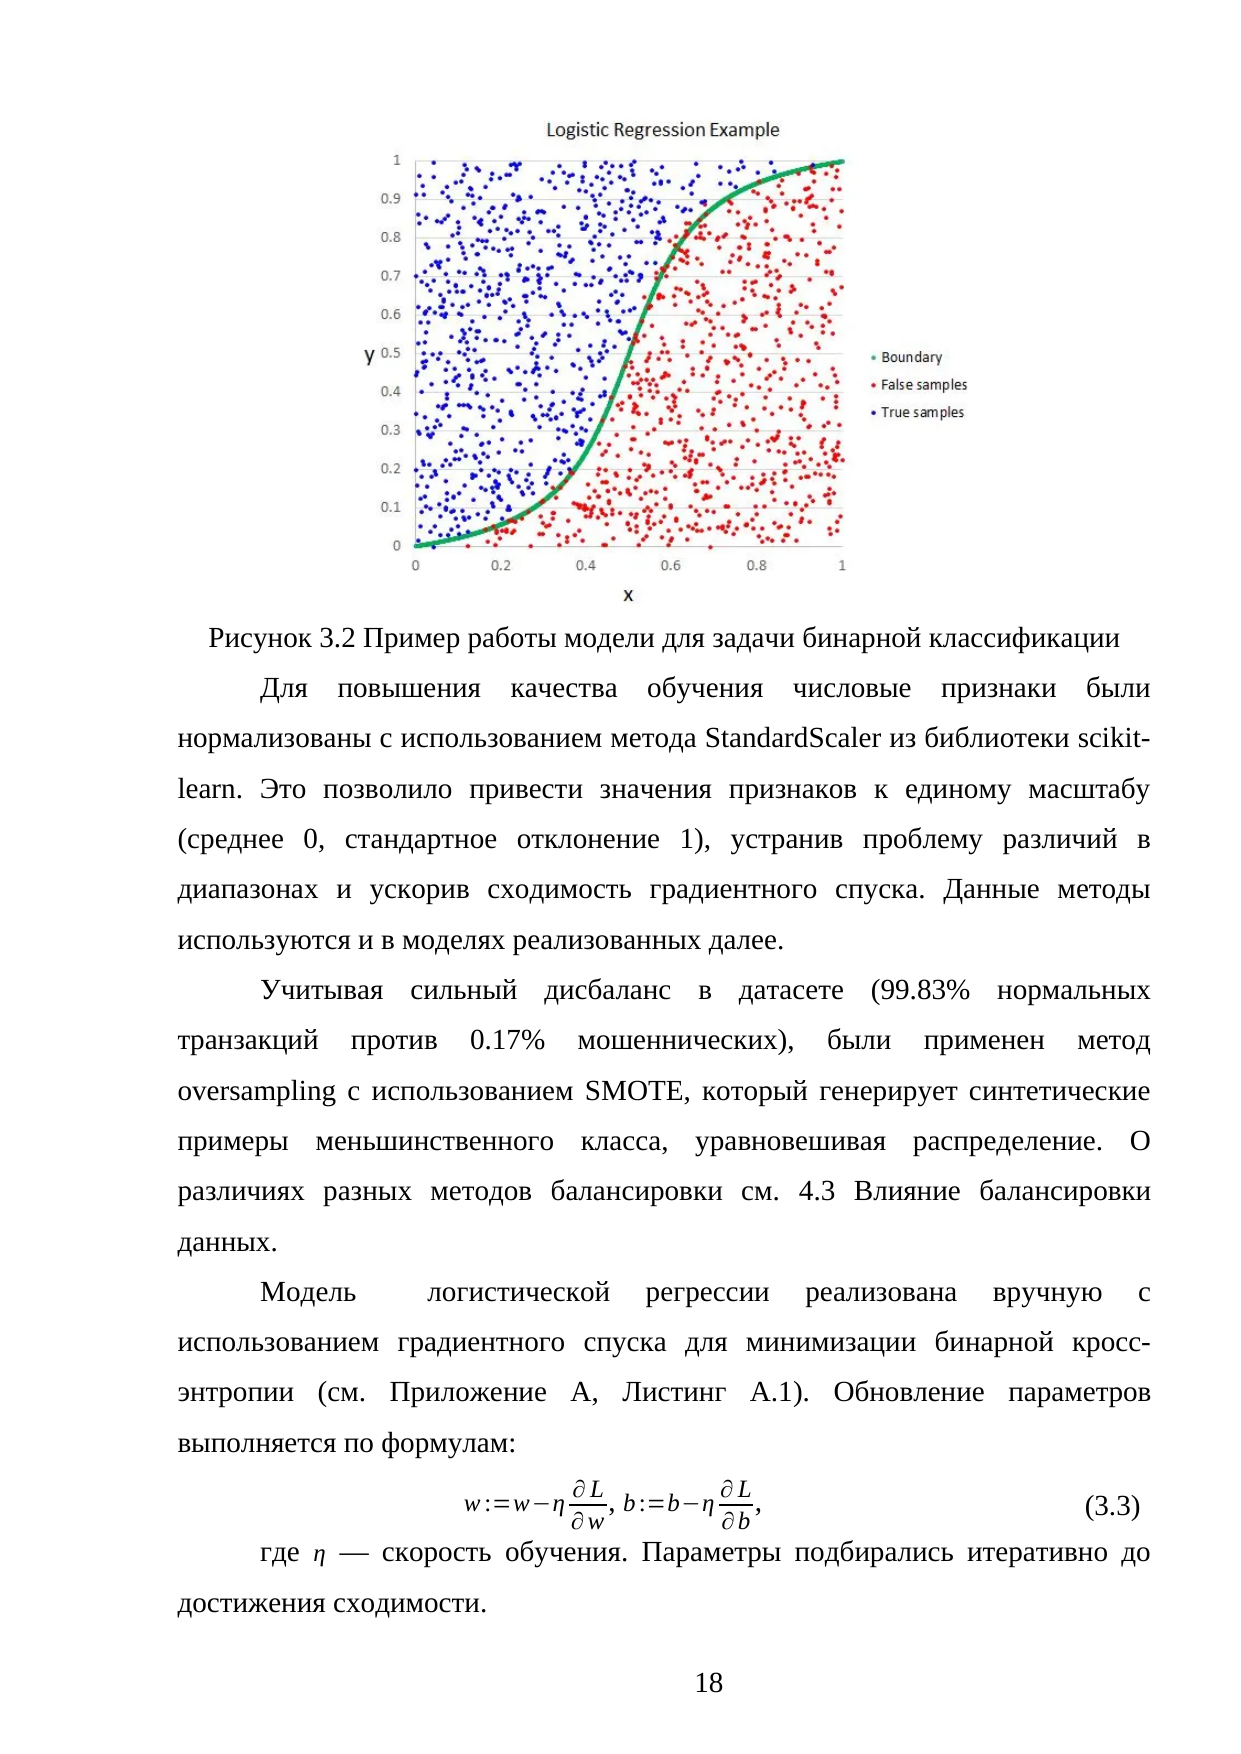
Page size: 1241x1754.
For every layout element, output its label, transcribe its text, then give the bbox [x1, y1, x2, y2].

table_header (3.3) [1048, 1475, 1152, 1534]
text Рисунок 3.2 Пример работы модели для задачи бинарной классификации [177, 620, 1152, 653]
text где — скорость обучения. Параметры подбирались итеративно до достижения сходимости. [177, 1534, 1152, 1618]
picture [361, 118, 968, 604]
text Учитывая сильный дисбаланс в датасете (99.83% нормальных транзакций против 0.17% мошеннических), были применен метод oversampling с использованием SMOTE, который генерирует синтетические примеры меньшинственного класса, уравновешивая распределение. О различиях разных методов балансировки см. 4.3 Влияние балансировки данных. [177, 972, 1152, 1257]
table_header , , [177, 1475, 1048, 1534]
text Модель логистической регрессии реализована вручную с использованием градиентного спуска для минимизации бинарной кросс-энтропии (см. Приложение А, Листинг А.1). Обновление параметров выполняется по формулам: [177, 1274, 1152, 1458]
text Для повышения качества обучения числовые признаки были нормализованы с использованием метода StandardScaler из библиотеки scikit-learn. Это позволило привести значения признаков к единому масштабу (среднее 0, стандартное отклонение 1), устранив проблему различий в диапазонах и ускорив сходимость градиентного спуска. Данные методы используются и в моделях реализованных далее. [177, 670, 1152, 955]
